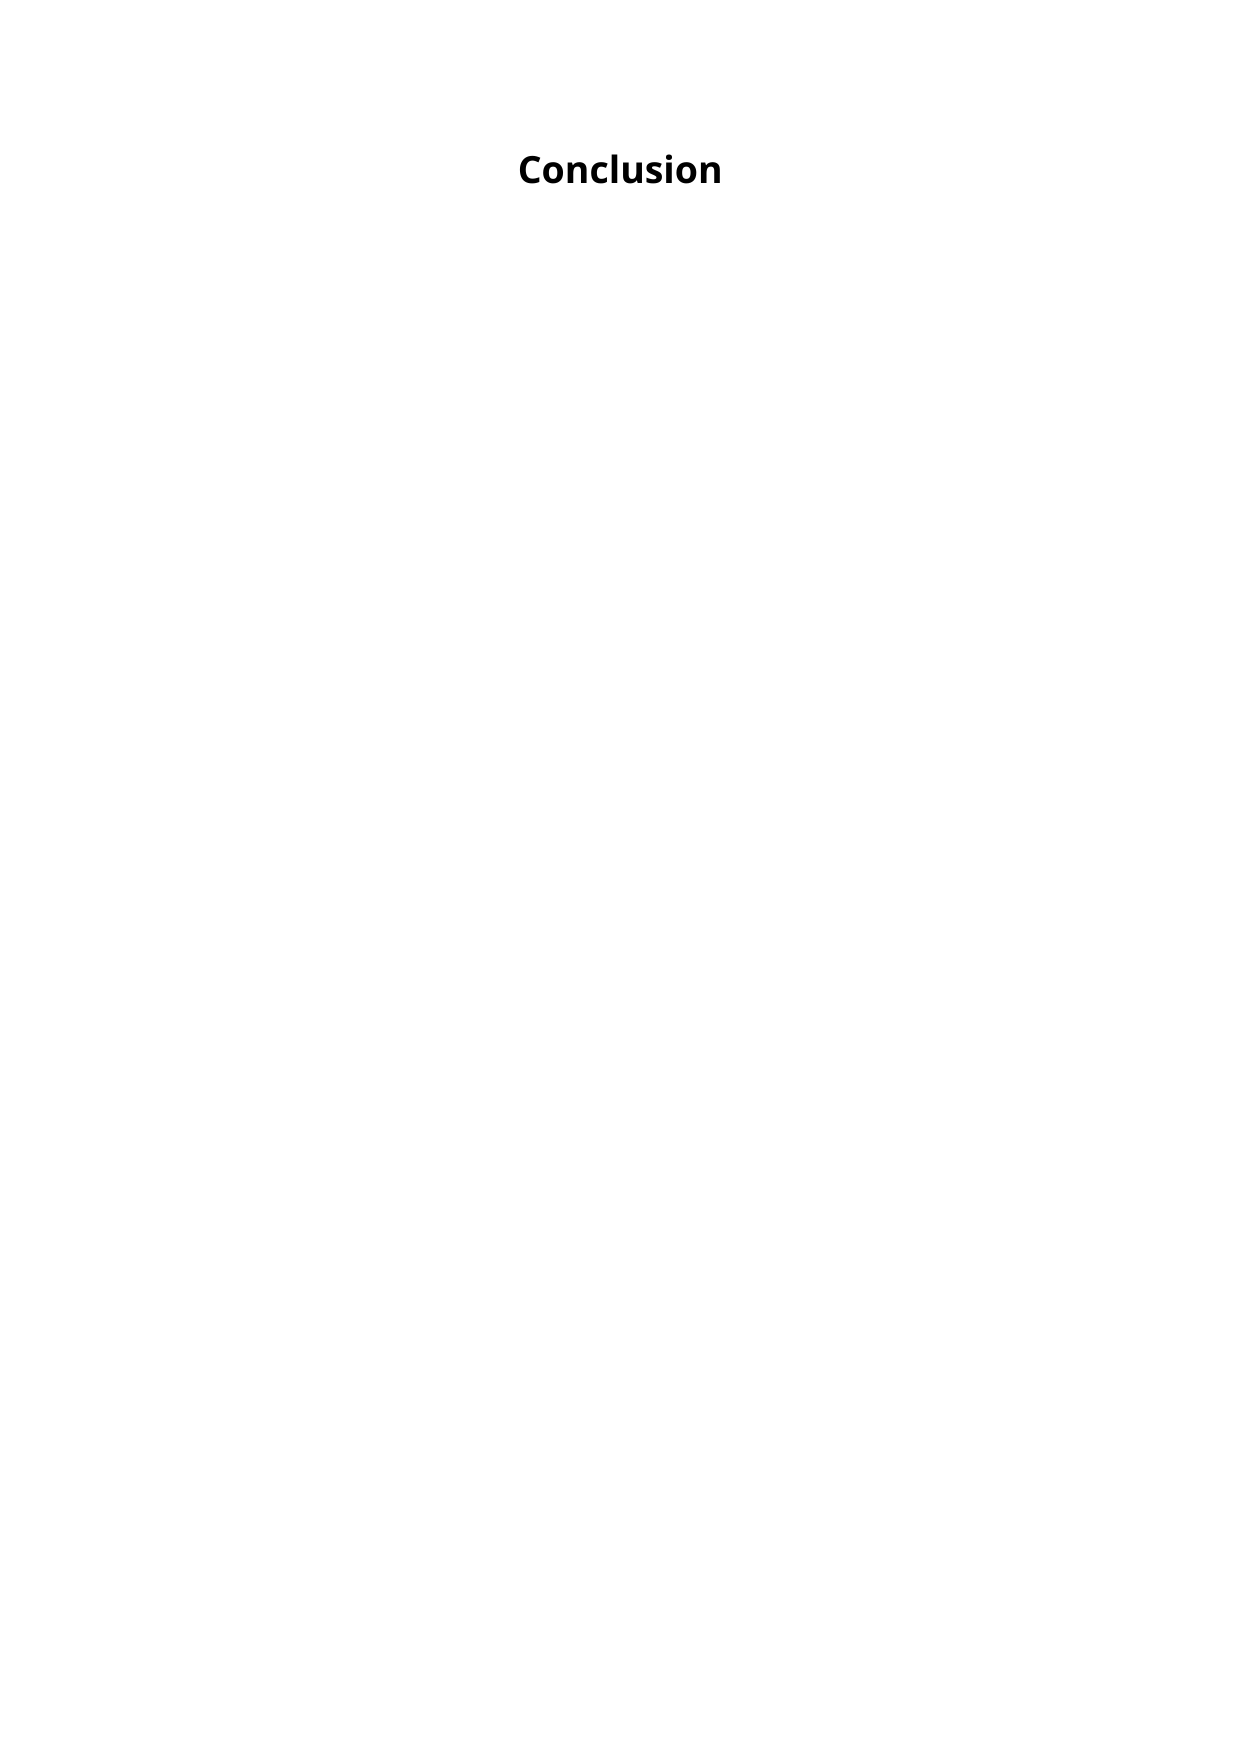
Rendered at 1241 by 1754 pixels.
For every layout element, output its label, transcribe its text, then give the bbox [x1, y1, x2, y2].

subtitle Conclusion [118, 143, 1122, 194]
